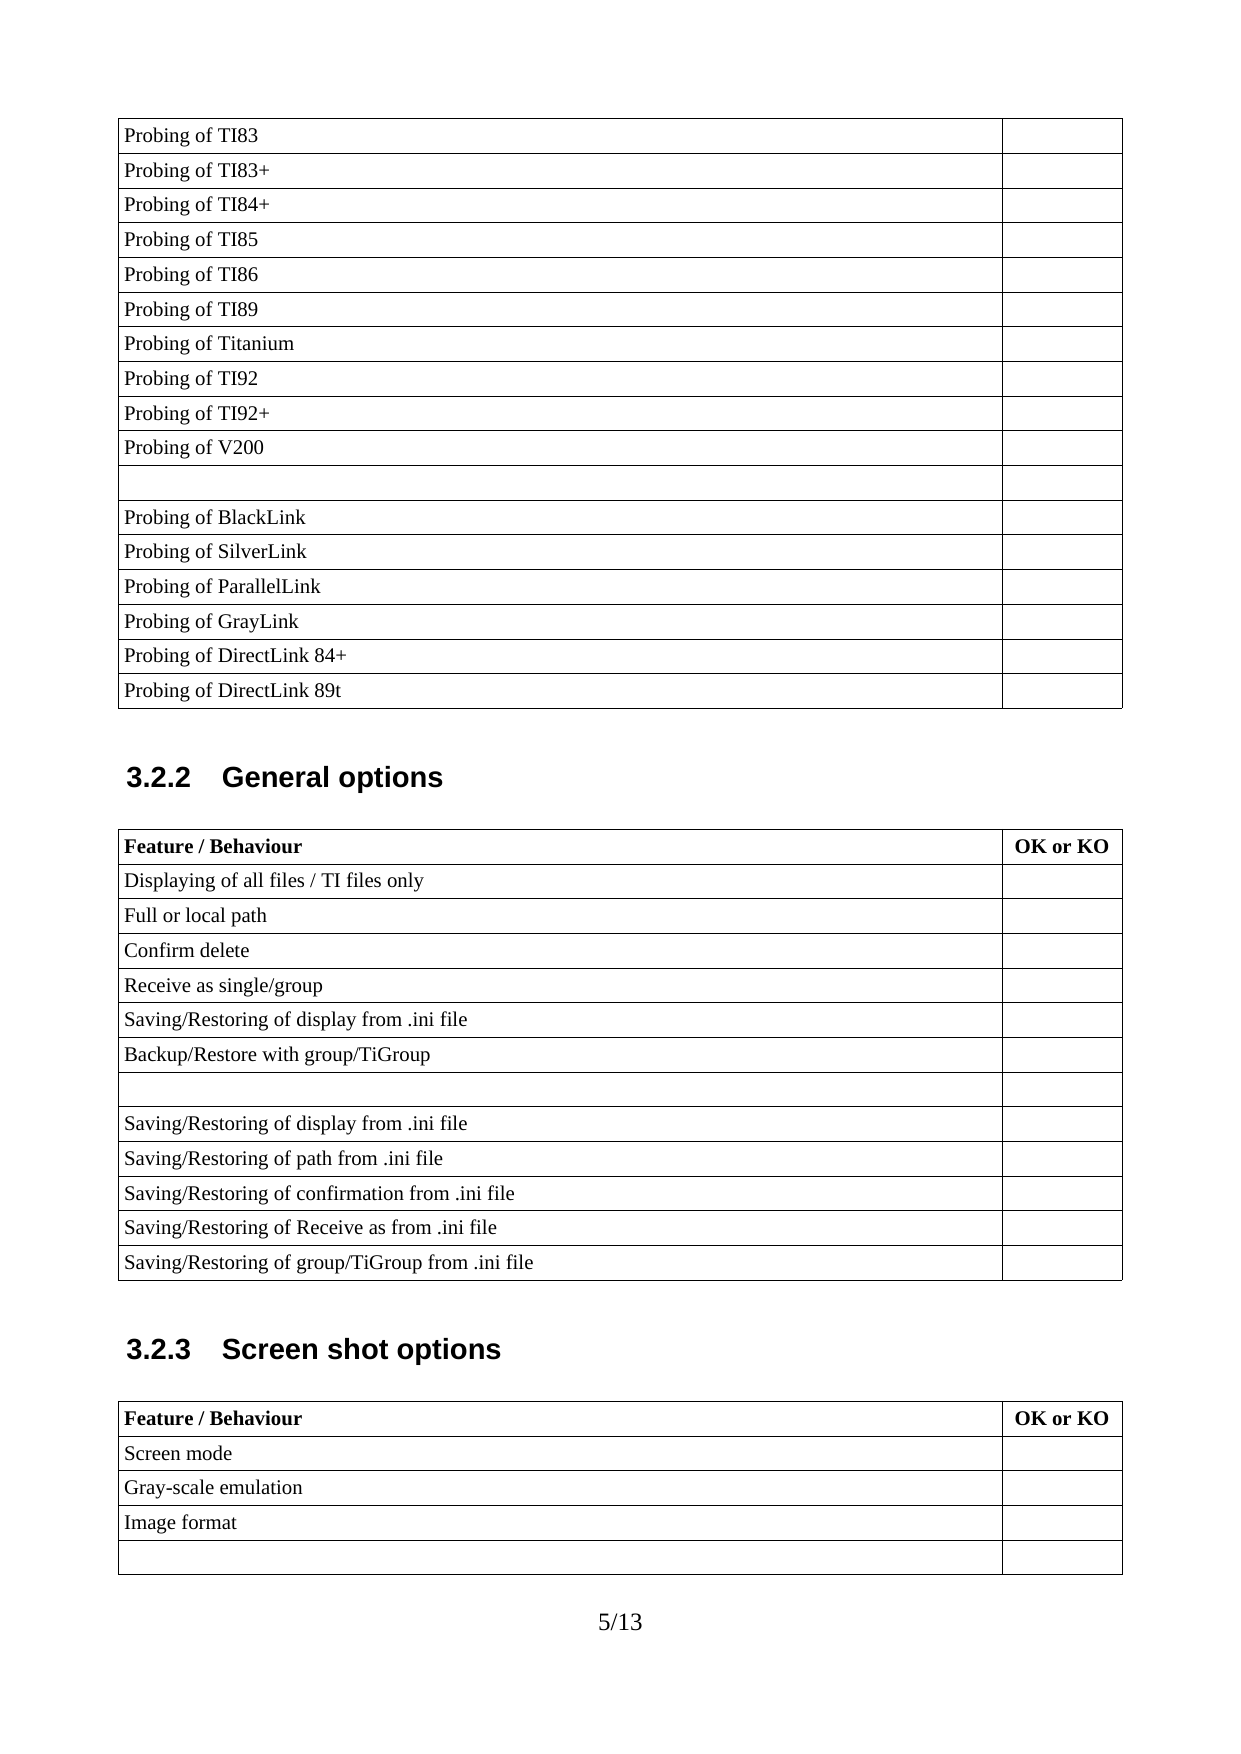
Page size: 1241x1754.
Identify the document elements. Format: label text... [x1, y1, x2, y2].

table_cell [1003, 1437, 1122, 1470]
table_cell [1003, 1038, 1122, 1072]
table_header OK or KO [1003, 1402, 1122, 1436]
table_cell Saving/Restoring of display from .ini file [119, 1107, 1002, 1141]
table_cell Probing of TI85 [119, 223, 1002, 257]
table_cell Probing of GrayLink [119, 605, 1002, 638]
subtitle General options [118, 761, 1122, 793]
table_cell [1003, 640, 1122, 673]
table_cell Probing of TI83+ [119, 154, 1002, 187]
table_cell [1003, 865, 1122, 898]
table_cell Full or local path [119, 899, 1002, 933]
table_cell [1003, 327, 1122, 361]
table_cell Saving/Restoring of display from .ini file [119, 1003, 1002, 1037]
table_cell Probing of TI86 [119, 258, 1002, 292]
table_header OK or KO [1003, 830, 1122, 863]
table_cell Displaying of all files / TI files only [119, 865, 1002, 898]
table_cell Probing of DirectLink 89t [119, 674, 1002, 708]
table_cell [1003, 1142, 1122, 1176]
table_cell Probing of ParallelLink [119, 570, 1002, 604]
table_cell Probing of TI92+ [119, 397, 1002, 430]
table_cell [1003, 189, 1122, 222]
table_cell Probing of DirectLink 84+ [119, 640, 1002, 673]
table_cell Saving/Restoring of Receive as from .ini file [119, 1211, 1002, 1245]
table_cell [1003, 674, 1122, 708]
table_cell [1003, 1246, 1122, 1280]
table_cell Probing of TI83 [119, 119, 1002, 153]
table_cell Saving/Restoring of path from .ini file [119, 1142, 1002, 1176]
table_cell [1003, 1541, 1122, 1574]
subtitle Screen shot options [118, 1333, 1122, 1365]
table_cell [1003, 362, 1122, 396]
table_cell Probing of V200 [119, 431, 1002, 465]
table_cell [1003, 969, 1122, 1002]
table_header Feature / Behaviour [119, 1402, 1002, 1436]
table_cell Probing of TI92 [119, 362, 1002, 396]
table_cell [1003, 570, 1122, 604]
table_cell [1003, 258, 1122, 292]
table_cell Probing of TI89 [119, 293, 1002, 326]
table_cell Probing of SilverLink [119, 535, 1002, 569]
table_cell [1003, 119, 1122, 153]
table_cell [1003, 605, 1122, 638]
table_cell [1003, 899, 1122, 933]
table_cell Receive as single/group [119, 969, 1002, 1002]
table_cell Probing of TI84+ [119, 189, 1002, 222]
table_cell [1003, 466, 1122, 500]
table_header Feature / Behaviour [119, 830, 1002, 863]
table_cell [1003, 501, 1122, 534]
table_cell Probing of Titanium [119, 327, 1002, 361]
table_cell [1003, 1506, 1122, 1539]
table_cell [1003, 1471, 1122, 1505]
table_cell Gray-scale emulation [119, 1471, 1002, 1505]
table_cell [1003, 535, 1122, 569]
table_cell Probing of BlackLink [119, 501, 1002, 534]
table_cell [1003, 1177, 1122, 1210]
table_cell Saving/Restoring of group/TiGroup from .ini file [119, 1246, 1002, 1280]
table_cell [119, 1073, 1002, 1106]
table_cell [1003, 154, 1122, 187]
table_cell [119, 466, 1002, 500]
table_cell [1003, 397, 1122, 430]
table_cell Saving/Restoring of confirmation from .ini file [119, 1177, 1002, 1210]
table_cell [1003, 1107, 1122, 1141]
table_cell [1003, 1003, 1122, 1037]
table_cell [1003, 431, 1122, 465]
table_cell Screen mode [119, 1437, 1002, 1470]
table_cell [1003, 1073, 1122, 1106]
table_cell [1003, 223, 1122, 257]
table_cell [1003, 1211, 1122, 1245]
table_cell [1003, 934, 1122, 968]
table_cell [1003, 293, 1122, 326]
table_cell Confirm delete [119, 934, 1002, 968]
table_cell [119, 1541, 1002, 1574]
table_cell Backup/Restore with group/TiGroup [119, 1038, 1002, 1072]
table_cell Image format [119, 1506, 1002, 1539]
